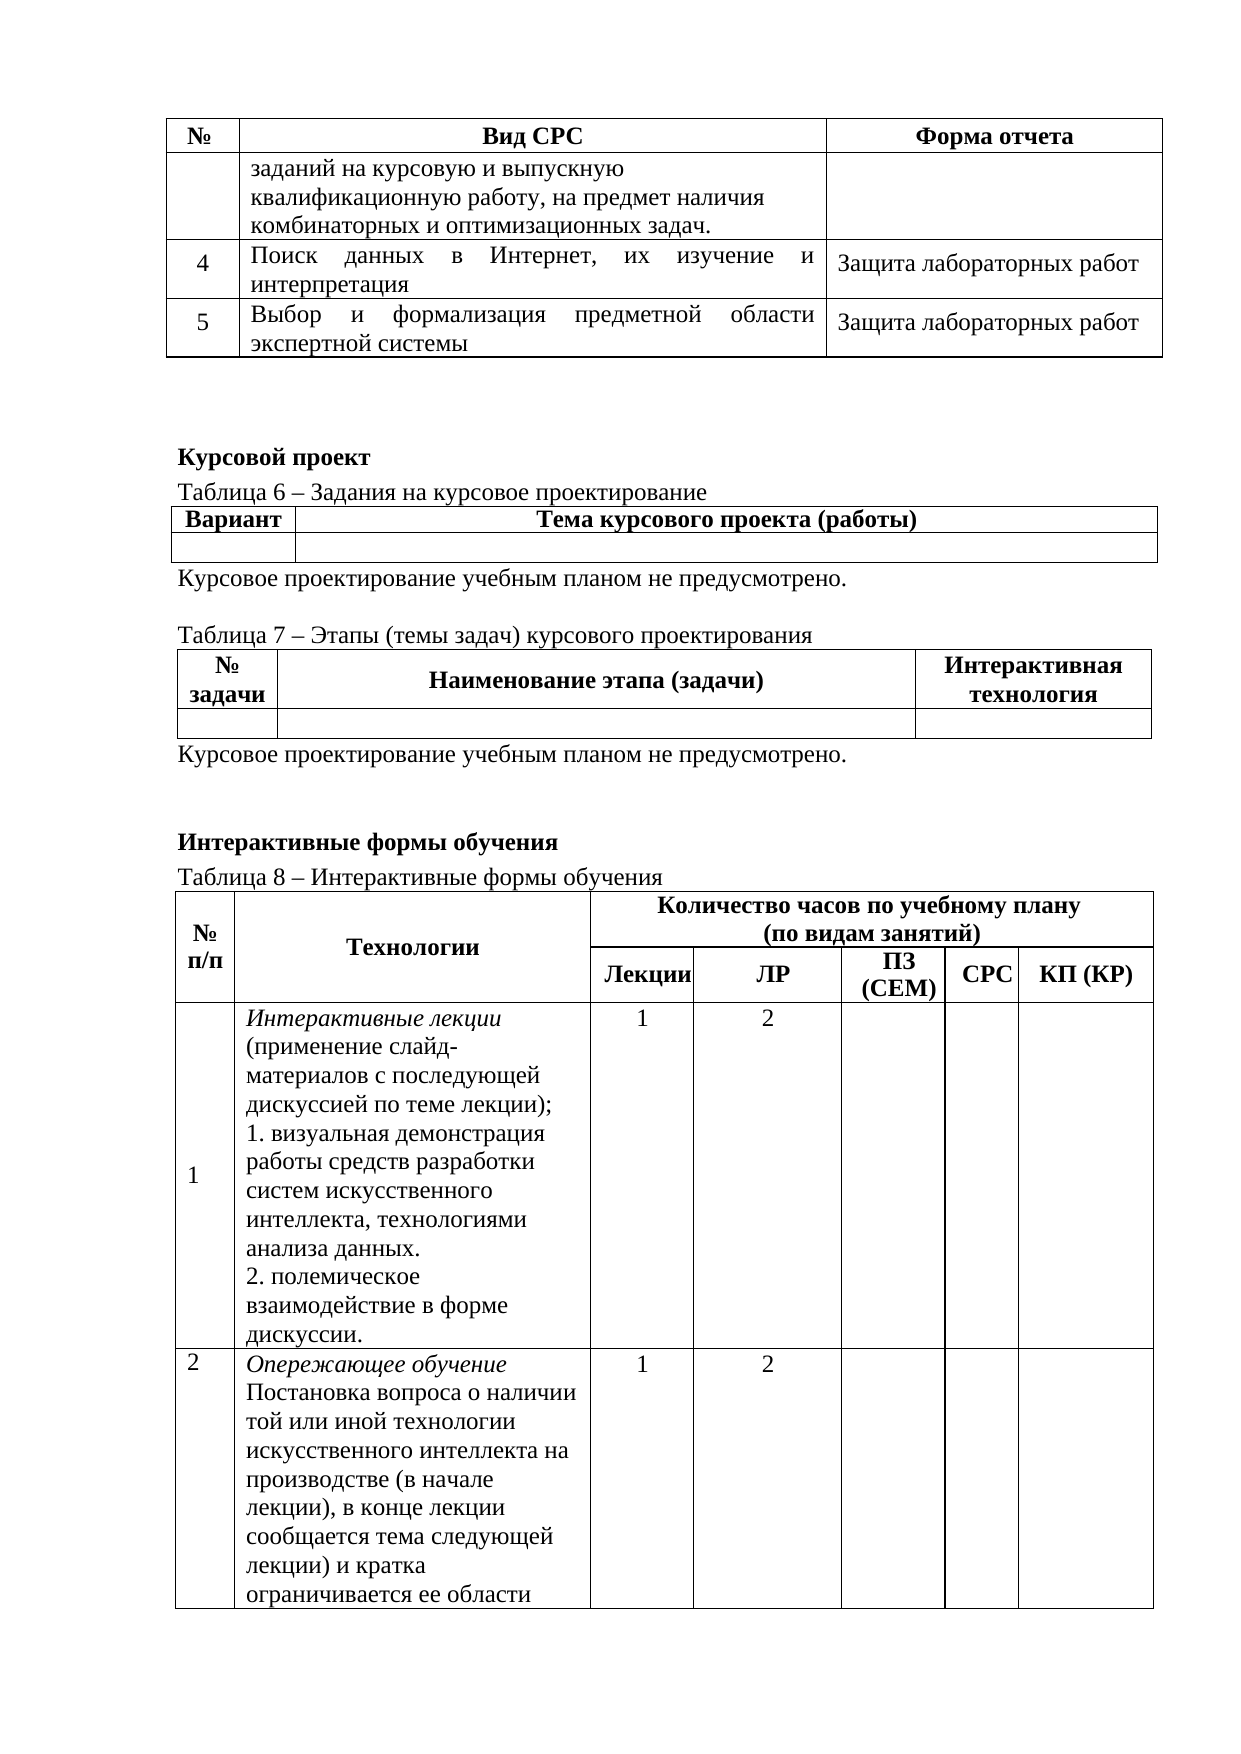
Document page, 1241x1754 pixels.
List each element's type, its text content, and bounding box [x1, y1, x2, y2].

table_cell 1 [591, 1003, 693, 1348]
table_cell 4 [167, 240, 239, 298]
text Интерактивные формы обучения [177, 827, 1152, 856]
table_cell КП (КР) [1019, 948, 1153, 1002]
table_cell [946, 1003, 1018, 1348]
table_cell [1019, 1003, 1153, 1348]
table_cell [278, 709, 915, 738]
table_cell заданий на курсовую и выпускную квалификационную работу, на предмет наличия комбинаторных и оптимизационных задач. [240, 153, 826, 239]
text Таблица 7 – Этапы (темы задач) курсового проектирования [177, 621, 1152, 649]
table_cell ЛР [694, 948, 841, 1002]
text Курсовое проектирование учебным планом не предусмотрено. [177, 563, 1152, 592]
table_cell 1 [176, 1003, 234, 1348]
table_header Наименование этапа (задачи) [278, 650, 915, 708]
table_header Вид СРС [240, 119, 826, 152]
table_header Вариант [172, 507, 295, 532]
table_cell Выбор и формализация предметной области экспертной системы [240, 299, 826, 356]
table_cell СРС [946, 948, 1018, 1002]
table_cell Интерактивные лекции (применение слайд-материалов с последующей дискуссией по теме лекции); 1. визуальная демонстрация работы средств разработки систем искусственного интеллекта, технологиями анализа данных. 2. полемическое взаимодействие в форме дискуссии. [235, 1003, 590, 1348]
table_cell 5 [167, 299, 239, 356]
table_cell [842, 1003, 944, 1348]
table_header № [167, 119, 239, 152]
table_header Количество часов по учебному плану (по видам занятий) [591, 892, 1153, 946]
table_cell Защита лабораторных работ [827, 240, 1162, 298]
table_cell [172, 533, 295, 562]
table_cell Опережающее обучение Постановка вопроса о наличии той или иной технологии искусственного интеллекта на производстве (в начале лекции), в конце лекции сообщается тема следующей лекции) и кратка ограничивается ее области [235, 1349, 590, 1607]
table_cell 2 [694, 1003, 841, 1348]
table_cell [827, 153, 1162, 239]
table_header № п/п [176, 892, 234, 1002]
text Курсовое проектирование учебным планом не предусмотрено. [177, 739, 1152, 767]
table_cell [296, 533, 1157, 562]
table_cell [1019, 1349, 1153, 1607]
table_cell 2 [694, 1349, 841, 1607]
table_cell Поиск данных в Интернет, их изучение и интерпретация [240, 240, 826, 298]
text Таблица 8 – Интерактивные формы обучения [177, 862, 1152, 891]
table_header Тема курсового проекта (работы) [296, 507, 1157, 532]
table_cell [842, 1349, 944, 1607]
table_cell [167, 153, 239, 239]
table_cell Защита лабораторных работ [827, 299, 1162, 356]
table_header Интерактивная технология [916, 650, 1151, 708]
table_header № задачи [178, 650, 277, 708]
table_cell [178, 709, 277, 738]
table_cell Лекции [591, 948, 693, 1002]
table_cell 1 [591, 1349, 693, 1607]
text Курсовой проект [177, 442, 1152, 471]
table_cell ПЗ (СЕМ) [842, 948, 944, 1002]
table_cell [916, 709, 1151, 738]
table_header Форма отчета [827, 119, 1162, 152]
text Таблица 6 – Задания на курсовое проектирование [177, 477, 1152, 506]
table_cell [946, 1349, 1018, 1607]
table_header Технологии [235, 892, 590, 1002]
table_cell 2 [176, 1349, 234, 1607]
